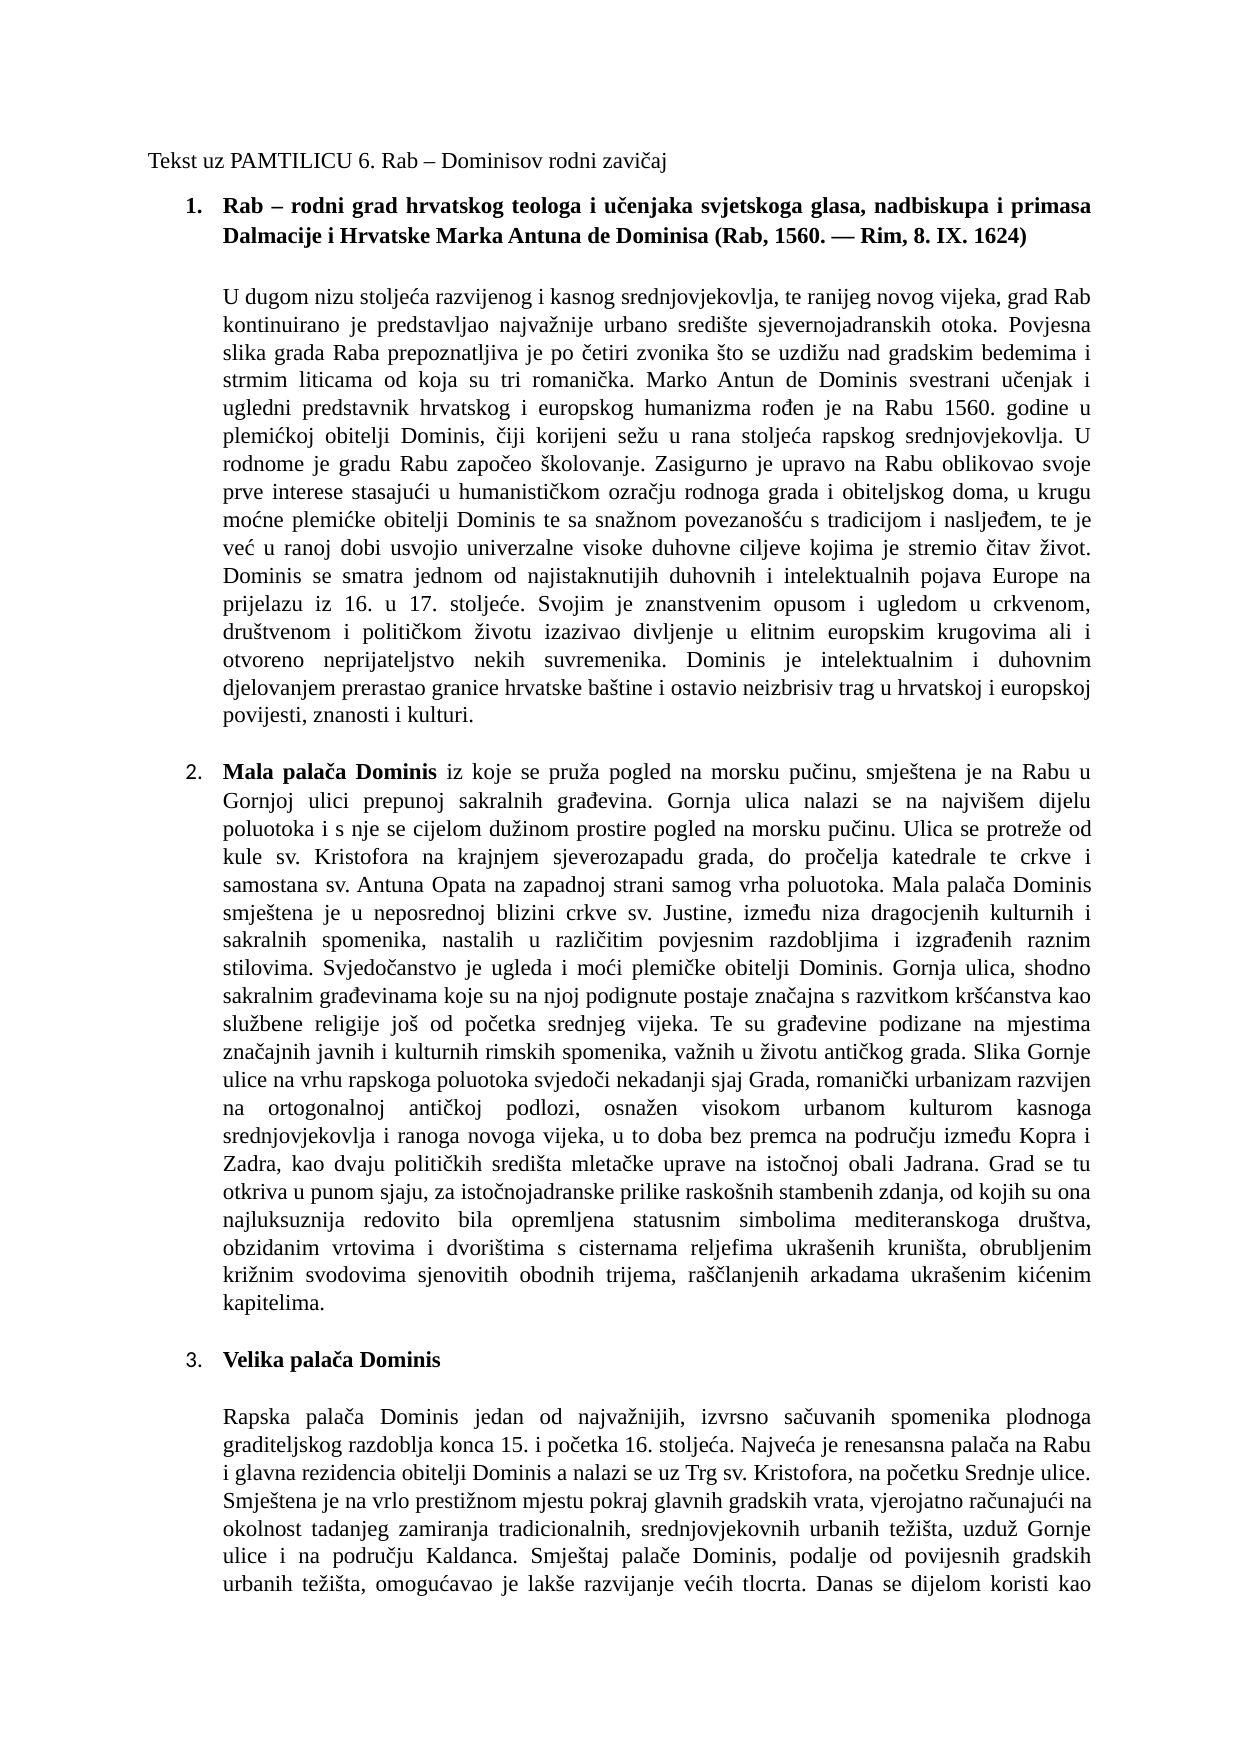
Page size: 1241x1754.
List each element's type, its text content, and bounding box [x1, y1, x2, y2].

text Rapska palača Dominis jedan od najvažnijih, izvrsno sačuvanih spomenika plodnoga graditeljskog razdoblja konca 15. i početka 16. stoljeća. Najveća je renesansna palača na Rabu i glavna rezidencia obitelji Dominis a nalazi se uz Trg sv. Kristofora, na početku Srednje ulice. Smještena je na vrlo prestižnom mjestu pokraj glavnih gradskih vrata, vjerojatno računajući na okolnost tadanjeg zamiranja tradicionalnih, srednjovjekovnih urbanih težišta, uzduž Gornje ulice i na području Kaldanca. Smještaj palače Dominis, podalje od povijesnih gradskih urbanih težišta, omogućavao je lakše razvijanje većih tlocrta. Danas se dijelom koristi kao [223, 1403, 1093, 1597]
text Tekst uz PAMTILICU 6. Rab – Dominisov rodni zavičaj [148, 148, 1093, 174]
list Rab – rodni grad hrvatskog teologa i učenjaka svjetskoga glasa, nadbiskupa i primasa Dalmacije i Hrvatske Marka Antuna de Dominisa (Rab, 1560. — Rim, 8. IX. 1624) [185, 192, 1093, 249]
list Mala palača Dominis iz koje se pruža pogled na morsku pučinu, smještena je na Rabu u Gornjoj ulici prepunoj sakralnih građevina. Gornja ulica nalazi se na najvišem dijelu poluotoka i s nje se cijelom dužinom prostire pogled na morsku pučinu. Ulica se protreže od kule sv. Kristofora na krajnjem sjeverozapadu grada, do pročelja katedrale te crkve i samostana sv. Antuna Opata na zapadnoj strani samog vrha poluotoka. Mala palača Dominis smještena je u neposrednoj blizini crkve sv. Justine, između niza dragocjenih kulturnih i sakralnih spomenika, nastalih u različitim povjesnim razdobljima i izgrađenih raznim stilovima. Svjedočanstvo je ugleda i moći plemičke obitelji Dominis. Gornja ulica, shodno sakralnim građevinama koje su na njoj podignute postaje značajna s razvitkom kršćanstva kao službene religije još od početka srednjeg vijeka. Te su građevine podizane na mjestima značajnih javnih i kulturnih rimskih spomenika, važnih u životu antičkog grada. Slika Gornje ulice na vrhu rapskoga poluotoka svjedoči nekadanji sjaj Grada, romanički urbanizam razvijen na ortogonalnoj antičkoj podlozi, osnažen visokom urbanom kulturom kasnoga srednjovjekovlja i ranoga novoga vijeka, u to doba bez premca na području između Kopra i Zadra, kao dvaju političkih središta mletačke uprave na istočnoj obali Jadrana. Grad se tu otkriva u punom sjaju, za istočnojadranske prilike raskošnih stambenih zdanja, od kojih su ona najluksuznija redovito bila opremljena statusnim simbolima mediteranskoga društva, obzidanim vrtovima i dvorištima s cisternama reljefima ukrašenih kruništa, obrubljenim križnim svodovima sjenovitih obodnih trijema, raščlanjenih arkadama ukrašenim kićenim kapitelima. [185, 757, 1093, 1316]
text U dugom nizu stoljeća razvijenog i kasnog srednjovjekovlja, te ranijeg novog vijeka, grad Rab kontinuirano je predstavljao najvažnije urbano središte sjevernojadranskih otoka. Povjesna slika grada Raba prepoznatljiva je po četiri zvonika što se uzdižu nad gradskim bedemima i strmim liticama od koja su tri romanička. Marko Antun de Dominis svestrani učenjak i ugledni predstavnik hrvatskog i europskog humanizma rođen je na Rabu 1560. godine u plemićkoj obitelji Dominis, čiji korijeni sežu u rana stoljeća rapskog srednjovjekovlja. U rodnome je gradu Rabu započeo školovanje. Zasigurno je upravo na Rabu oblikovao svoje prve interese stasajući u humanističkom ozračju rodnoga grada i obiteljskog doma, u krugu moćne plemićke obitelji Dominis te sa snažnom povezanošću s tradicijom i nasljeđem, te je već u ranoj dobi usvojio univerzalne visoke duhovne ciljeve kojima je stremio čitav život. Dominis se smatra jednom od najistaknutijih duhovnih i intelektualnih pojava Europe na prijelazu iz 16. u 17. stoljeće. Svojim je znanstvenim opusom i ugledom u crkvenom, društvenom i političkom životu izazivao divljenje u elitnim europskim krugovima ali i otvoreno neprijateljstvo nekih suvremenika. Dominis je intelektualnim i duhovnim djelovanjem prerastao granice hrvatske baštine i ostavio neizbrisiv trag u hrvatskoj i europskoj povijesti, znanosti i kulturi. [223, 283, 1093, 728]
list Velika palača Dominis [185, 1345, 1093, 1373]
